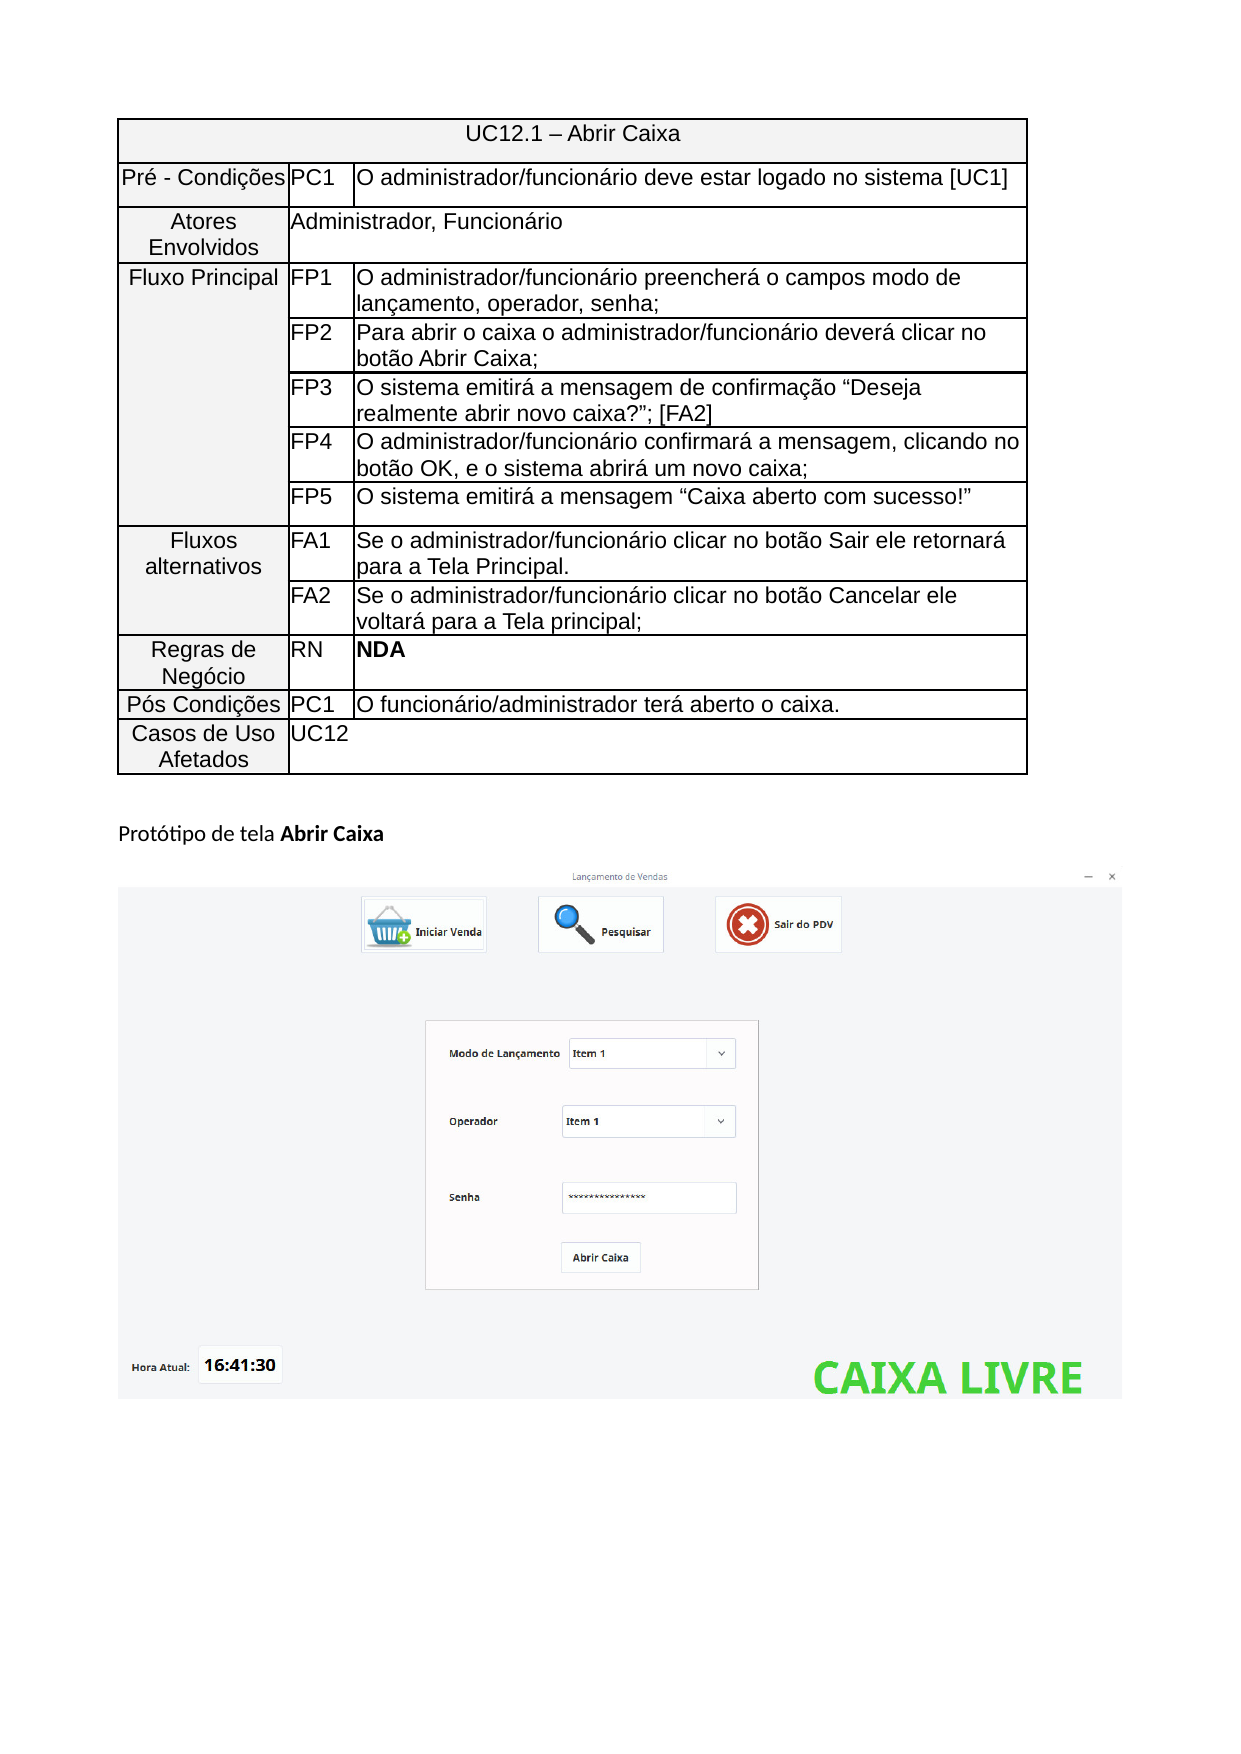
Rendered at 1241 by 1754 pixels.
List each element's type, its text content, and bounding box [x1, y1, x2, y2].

table_cell FP4 [290, 428, 353, 481]
table_cell FA2 [290, 582, 353, 634]
table_cell Casos de Uso Afetados [119, 720, 288, 772]
table_cell FA1 [290, 527, 353, 579]
table_cell FP2 [290, 319, 353, 371]
table_cell FP5 [290, 483, 353, 525]
table_cell FP1 [290, 264, 353, 317]
table_header UC12.1 – Abrir Caixa [119, 120, 1026, 162]
table_cell Se o administrador/funcionário clicar no botão Sair ele retornará para a Tela Principal. [355, 527, 1026, 579]
table_cell O sistema emitirá a mensagem de confirmação “Deseja realmente abrir novo caixa?”; [FA2] [355, 374, 1026, 426]
table_cell Atores Envolvidos [119, 208, 288, 262]
table_cell Fluxos alternativos [119, 527, 288, 634]
table_cell Para abrir o caixa o administrador/funcionário deverá clicar no botão Abrir Caixa; [355, 319, 1026, 371]
table_cell O sistema emitirá a mensagem “Caixa aberto com sucesso!” [355, 483, 1026, 525]
picture [118, 866, 1123, 1399]
table_cell O administrador/funcionário preencherá o campos modo de lançamento, operador, senha; [355, 264, 1026, 317]
text Protótipo de tela Abrir Caixa [118, 819, 1122, 847]
table_cell Regras de Negócio [119, 636, 288, 689]
table_cell O funcionário/administrador terá aberto o caixa. [355, 691, 1026, 718]
table_cell PC1 [290, 164, 353, 206]
table_cell PC1 [290, 691, 353, 718]
table_cell Pós Condições [119, 691, 288, 718]
table_cell NDA [355, 636, 1026, 689]
table_cell Se o administrador/funcionário clicar no botão Cancelar ele voltará para a Tela principal; [355, 582, 1026, 634]
table_cell RN [290, 636, 353, 689]
table_cell O administrador/funcionário confirmará a mensagem, clicando no botão OK, e o sistema abrirá um novo caixa; [355, 428, 1026, 481]
table_cell Administrador, Funcionário [290, 208, 1026, 262]
table_cell FP3 [290, 374, 353, 426]
table_cell O administrador/funcionário deve estar logado no sistema [UC1] [355, 164, 1026, 206]
table_cell UC12 [290, 720, 1026, 772]
table_cell Fluxo Principal [119, 264, 288, 525]
table_cell Pré - Condições [119, 164, 288, 206]
